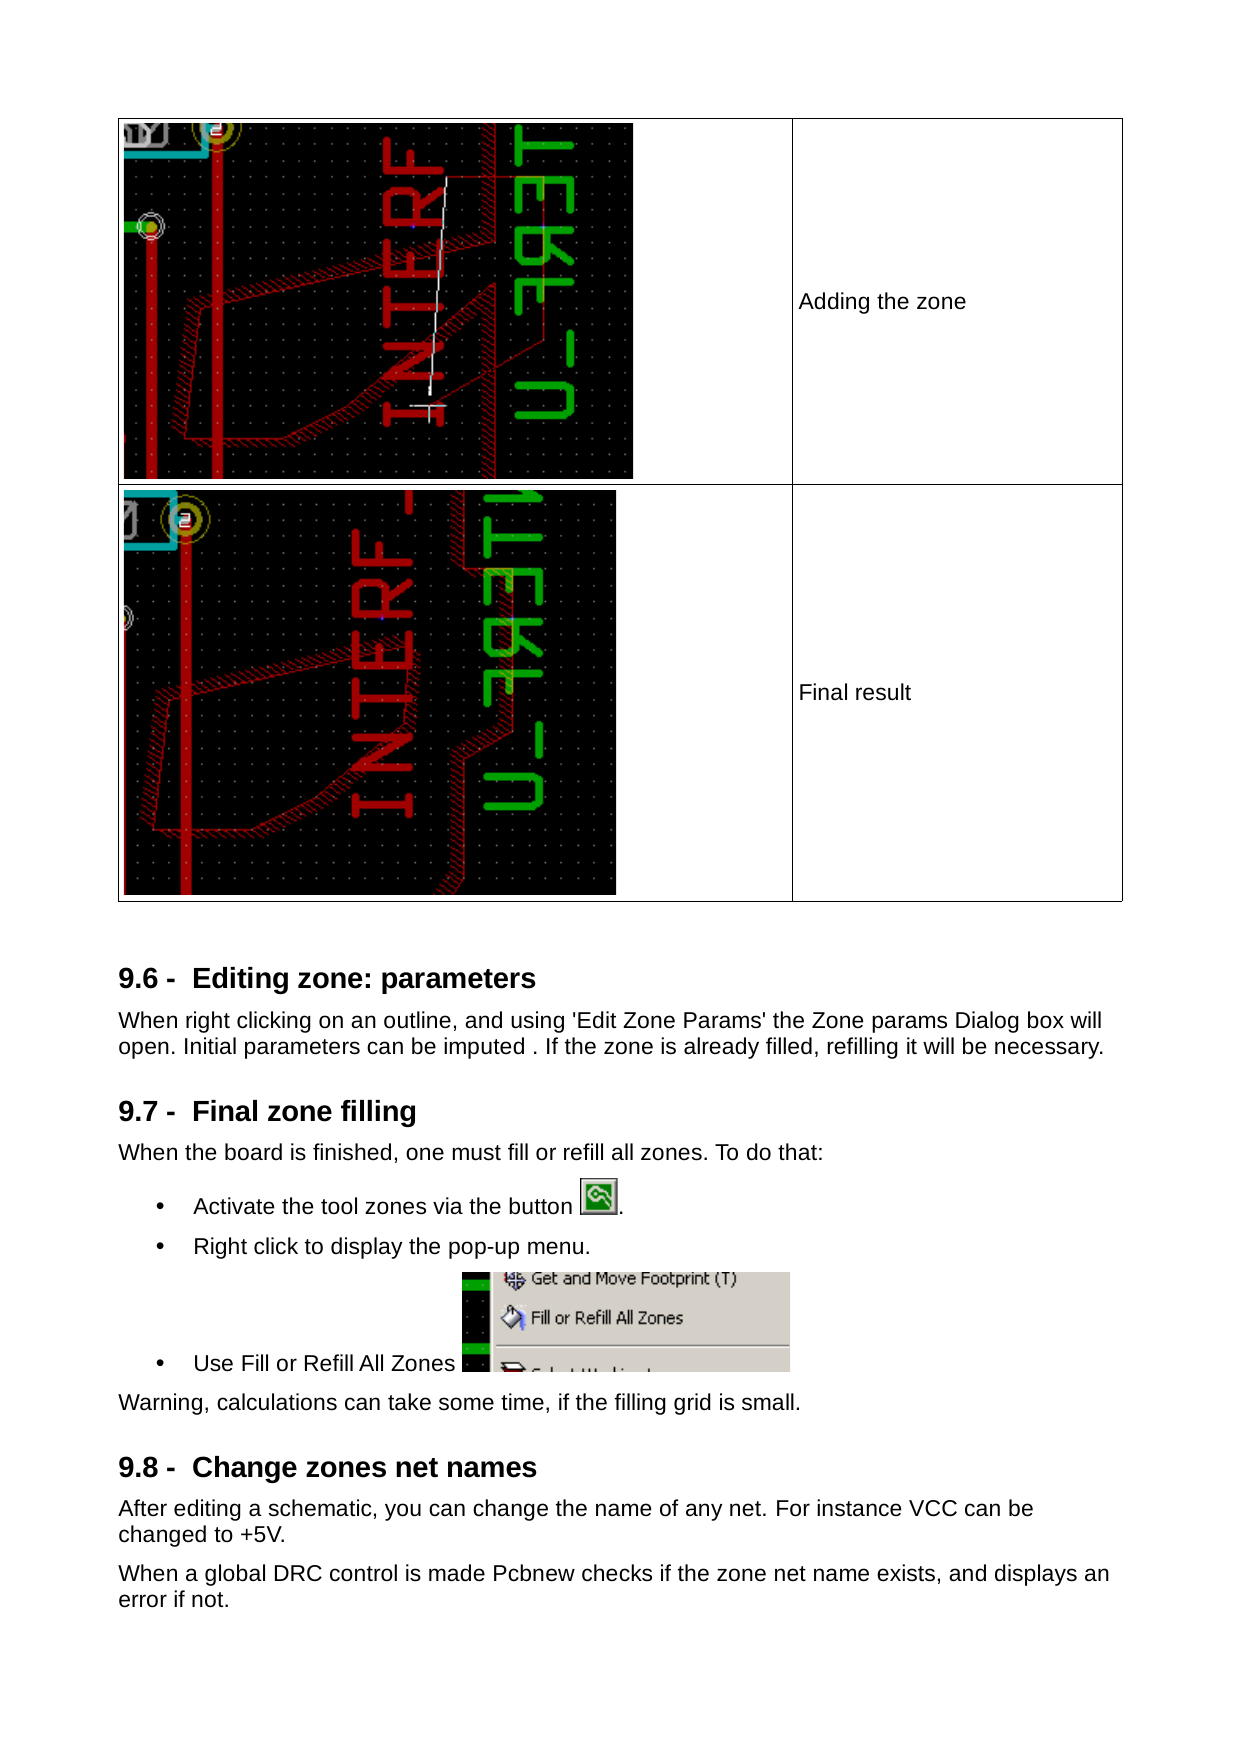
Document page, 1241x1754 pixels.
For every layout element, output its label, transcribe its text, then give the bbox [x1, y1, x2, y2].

text When the board is finished, one must fill or refill all zones. To do that: [118, 1140, 1122, 1166]
picture [462, 1272, 791, 1372]
text After editing a schematic, you can change the name of any net. For instance VCC can be changed to +5V. [118, 1496, 1122, 1548]
table_header Adding the zone [793, 119, 1122, 484]
table_cell [119, 485, 792, 901]
table_header [119, 119, 792, 484]
text Warning, calculations can take some time, if the filling grid is small. [118, 1389, 1122, 1415]
text When right clicking on an outline, and using 'Edit Zone Params' the Zone params Dialog box will open. Initial parameters can be imputed . If the zone is already filled, refilling it will be necessary. [118, 1007, 1122, 1059]
subtitle Change zones net names [118, 1451, 1122, 1483]
subtitle Editing zone: parameters [118, 962, 1122, 995]
picture [123, 490, 617, 895]
list Use Fill or Refill All Zones [156, 1273, 1122, 1377]
text When a global DRC control is made Pcbnew checks if the zone net name exists, and displays an error if not. [118, 1560, 1122, 1612]
list Right click to display the pop-up menu. [156, 1232, 1122, 1260]
list Activate the tool zones via the button . [156, 1178, 1122, 1220]
subtitle Final zone filling [118, 1095, 1122, 1127]
table_cell Final result [793, 485, 1122, 901]
picture [123, 123, 634, 479]
picture [580, 1178, 618, 1215]
